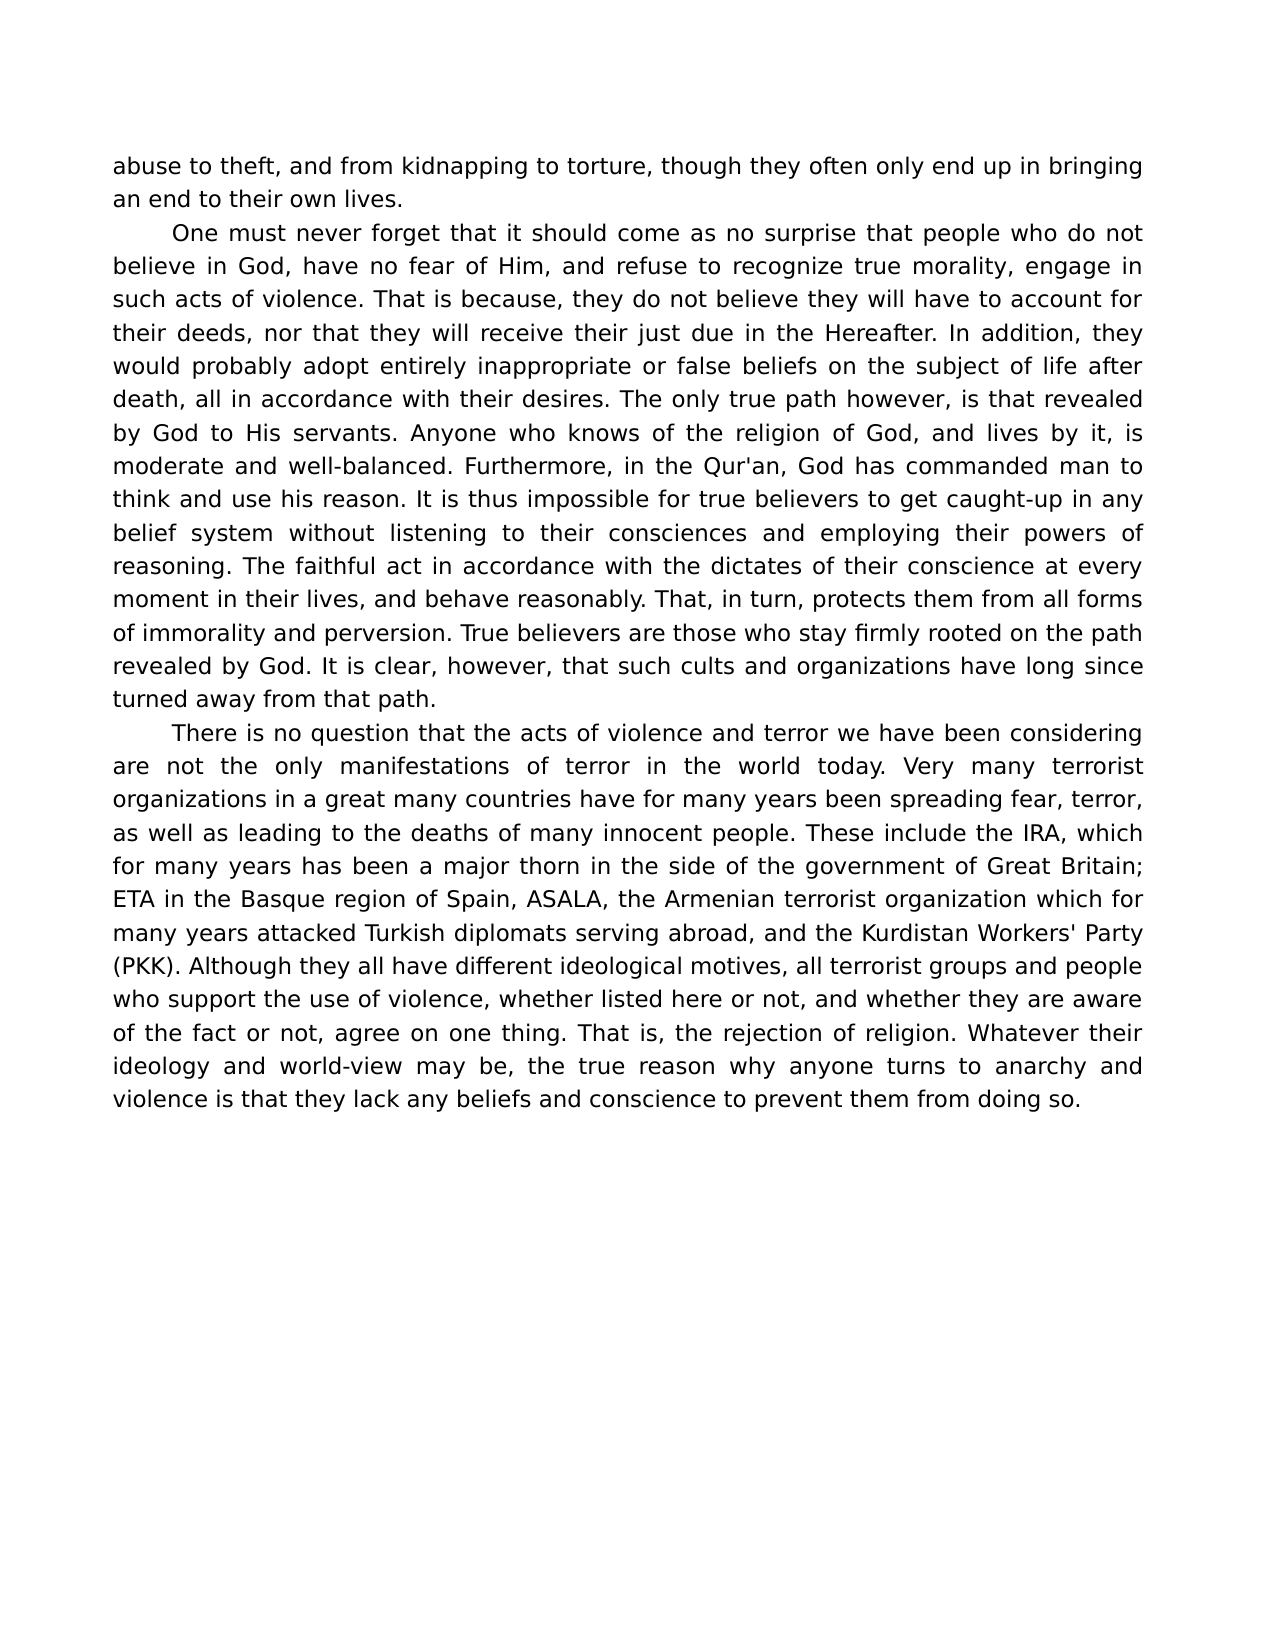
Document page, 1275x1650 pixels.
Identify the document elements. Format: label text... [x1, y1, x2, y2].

text One must never forget that it should come as no surprise that people who do not believe in God, have no fear of Him, and refuse to recognize true morality, engage in such acts of violence. That is because, they do not believe they will have to account for their deeds, nor that they will receive their just due in the Hereafter. In addition, they would probably adopt entirely inappropriate or false beliefs on the subject of life after death, all in accordance with their desires. The only true path however, is that revealed by God to His servants. Anyone who knows of the religion of God, and lives by it, is moderate and well-balanced. Furthermore, in the Qur'an, God has commanded man to think and use his reason. It is thus impossible for true believers to get caught-up in any belief system without listening to their consciences and employing their powers of reasoning. The faithful act in accordance with the dictates of their conscience at every moment in their lives, and behave reasonably. That, in turn, protects them from all forms of immorality and perversion. True believers are those who stay firmly rooted on the path revealed by God. It is clear, however, that such cults and organizations have long since turned away from that path. [112, 214, 1145, 714]
text abuse to theft, and from kidnapping to torture, though they often only end up in bringing an end to their own lives. [112, 148, 1145, 214]
text There is no question that the acts of violence and terror we have been considering are not the only manifestations of terror in the world today. Very many terrorist organizations in a great many countries have for many years been spreading fear, terror, as well as leading to the deaths of many innocent people. These include the IRA, which for many years has been a major thorn in the side of the government of Great Britain; ETA in the Basque region of Spain, ASALA, the Armenian terrorist organization which for many years attacked Turkish diplomats serving abroad, and the Kurdistan Workers' Party (PKK). Although they all have different ideological motives, all terrorist groups and people who support the use of violence, whether listed here or not, and whether they are aware of the fact or not, agree on one thing. That is, the rejection of religion. Whatever their ideology and world-view may be, the true reason why anyone turns to anarchy and violence is that they lack any beliefs and conscience to prevent them from doing so. [112, 714, 1145, 1114]
